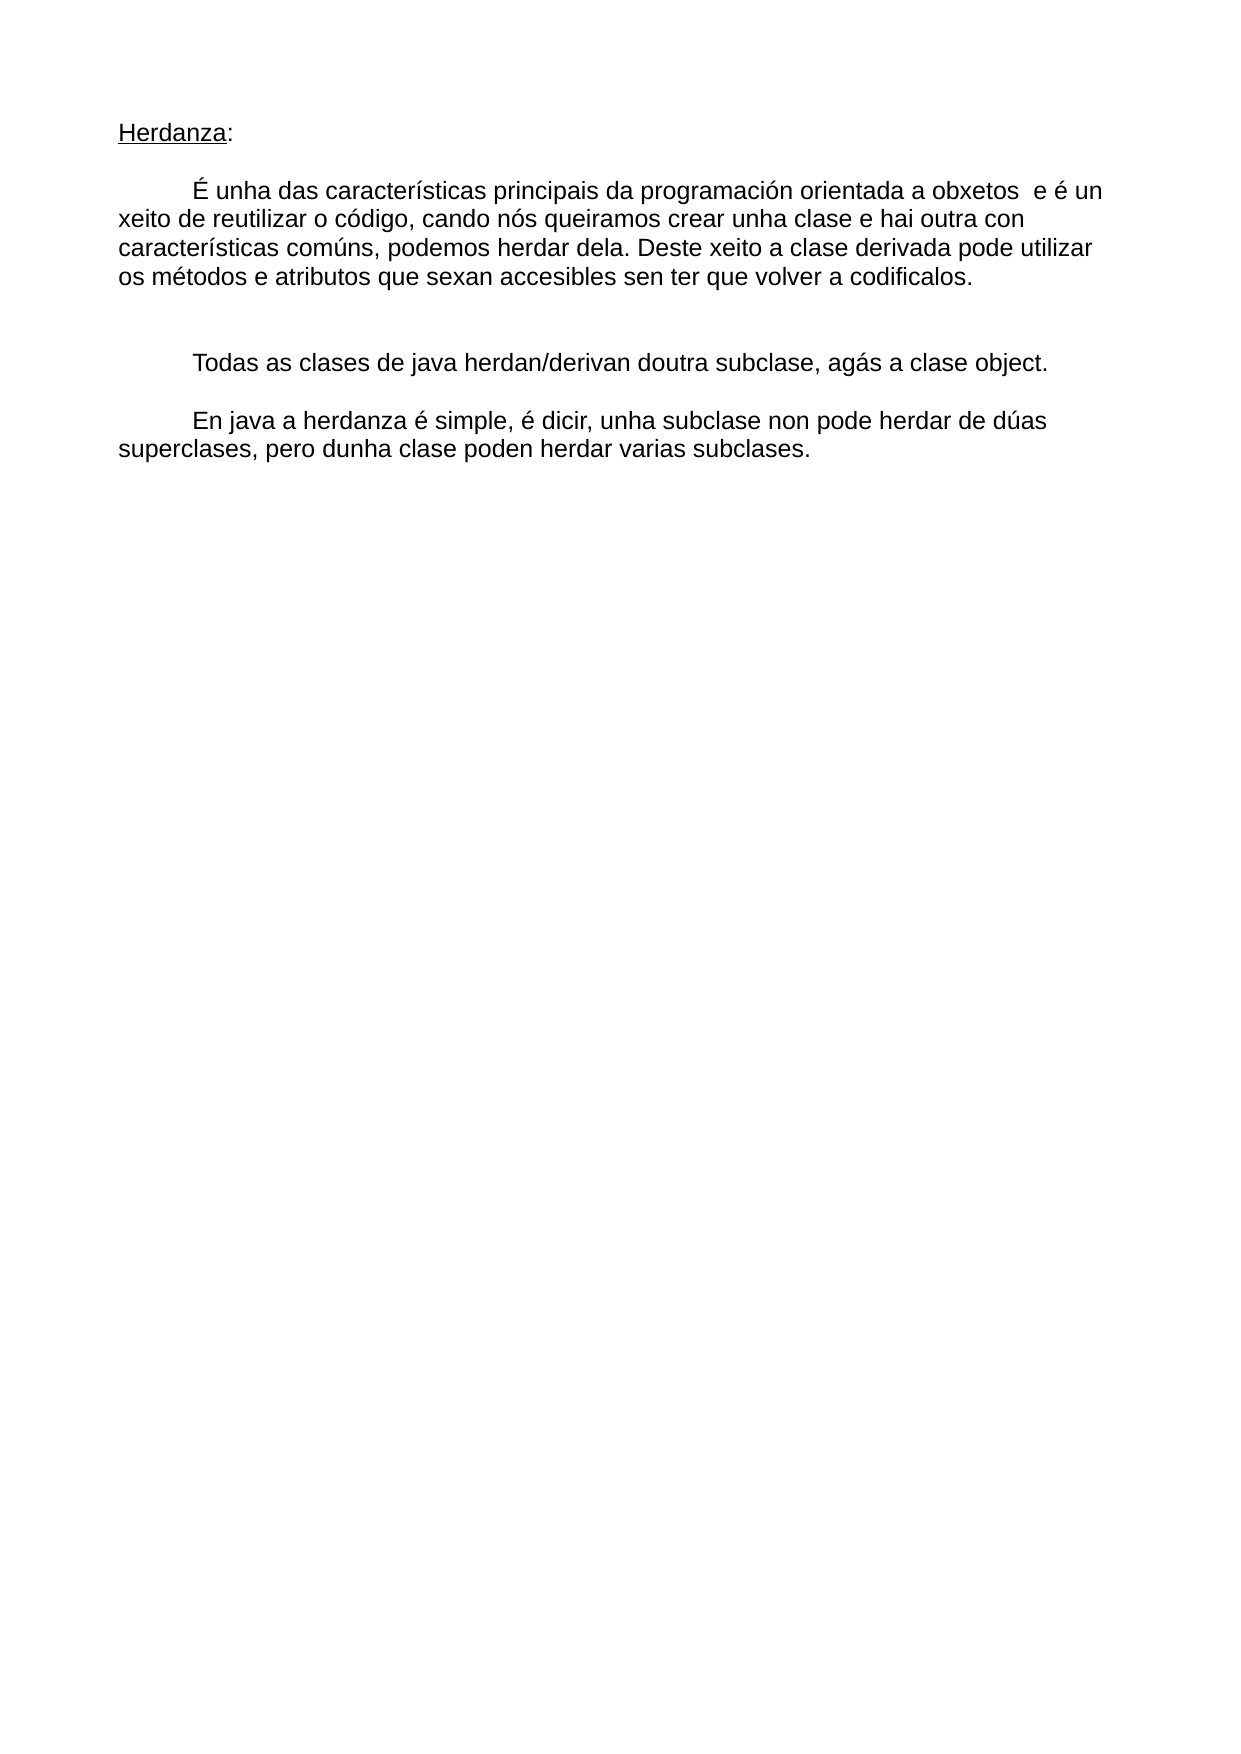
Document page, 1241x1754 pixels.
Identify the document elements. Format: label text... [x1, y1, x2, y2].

text Herdanza: [118, 118, 1122, 147]
text É unha das características principais da programación orientada a obxetos e é un xeito de reutilizar o código, cando nós queiramos crear unha clase e hai outra con características comúns, podemos herdar dela. Deste xeito a clase derivada pode utilizar os métodos e atributos que sexan accesibles sen ter que volver a codificalos. [118, 176, 1122, 291]
text En java a herdanza é simple, é dicir, unha subclase non pode herdar de dúas superclases, pero dunha clase poden herdar varias subclases. [118, 406, 1122, 463]
text Todas as clases de java herdan/derivan doutra subclase, agás a clase object. [118, 348, 1122, 377]
